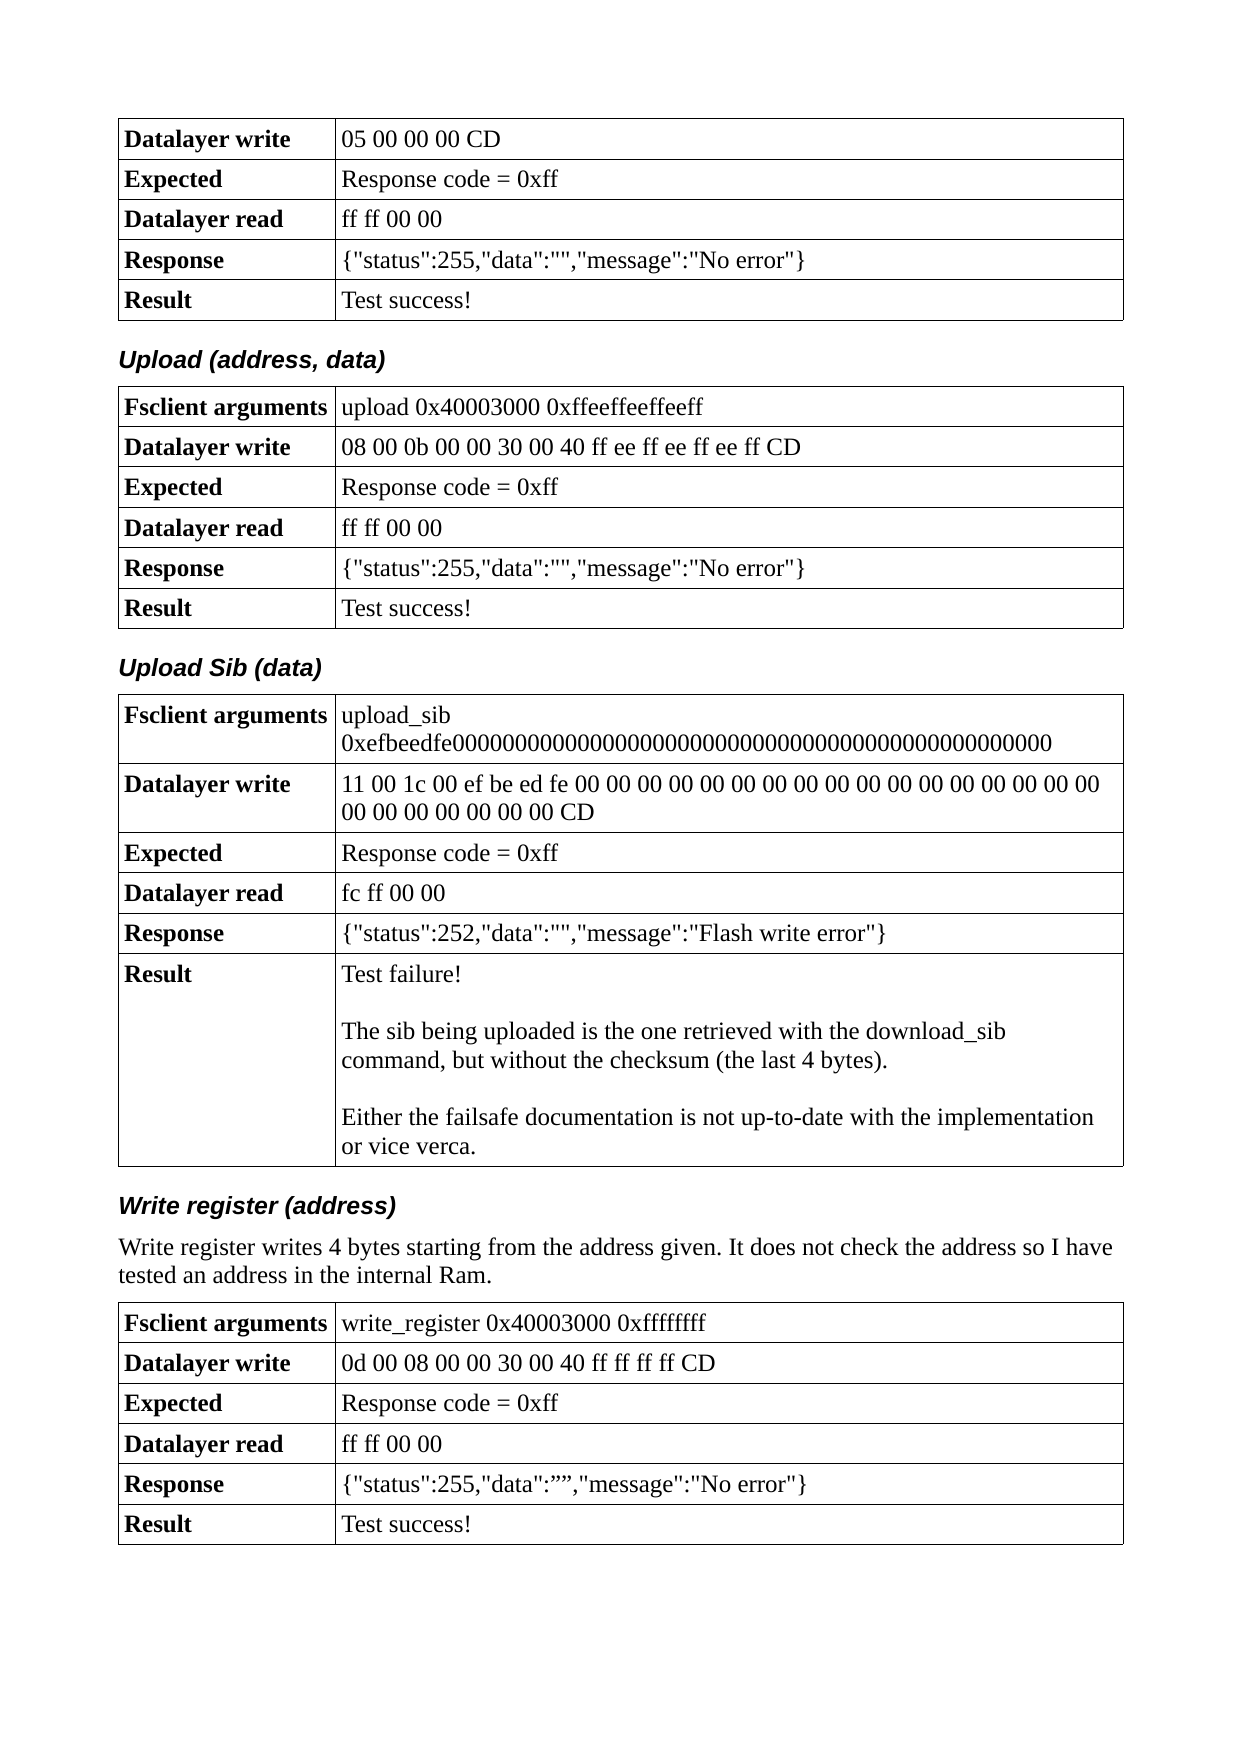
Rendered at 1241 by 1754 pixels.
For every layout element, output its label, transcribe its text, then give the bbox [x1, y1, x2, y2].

table_cell Response code = 0xff [336, 1384, 1123, 1423]
table_cell Response code = 0xff [336, 467, 1123, 507]
subtitle Upload Sib (data) [118, 653, 1122, 681]
table_cell Expected [119, 833, 335, 872]
table_cell Response code = 0xff [336, 833, 1123, 872]
table_cell Response [119, 914, 335, 953]
table_cell Datalayer read [119, 200, 335, 239]
table_cell Response [119, 240, 335, 279]
table_cell Datalayer read [119, 508, 335, 547]
table_cell Datalayer write [119, 1343, 335, 1382]
table_cell Response code = 0xff [336, 160, 1123, 199]
table_cell {"status":255,"data":"","message":"No error"} [336, 240, 1123, 279]
table_header Fsclient arguments [119, 387, 335, 426]
table_cell fc ff 00 00 [336, 873, 1123, 913]
table_cell Datalayer read [119, 873, 335, 913]
subtitle Upload (address, data) [118, 345, 1122, 373]
table_cell Datalayer write [119, 764, 335, 832]
table_header Fsclient arguments [119, 1303, 335, 1342]
table_cell Test failure! The sib being uploaded is the one retrieved with the download_sib command, but without the checksum (the last 4 bytes). Either the failsafe documentation is not up-to-date with the implementation or vice verca. [336, 954, 1123, 1166]
table_cell Test success! [336, 1505, 1123, 1544]
table_cell Datalayer read [119, 1424, 335, 1463]
table_cell Datalayer write [119, 427, 335, 466]
table_header upload_sib 0xefbeedfe000000000000000000000000000000000000000000000000 [336, 695, 1123, 763]
table_cell Expected [119, 467, 335, 507]
subtitle Write register (address) [118, 1191, 1122, 1219]
table_cell {"status":252,"data":"","message":"Flash write error"} [336, 914, 1123, 953]
table_cell Result [119, 954, 335, 1166]
table_cell 0d 00 08 00 00 30 00 40 ff ff ff ff CD [336, 1343, 1123, 1382]
text Write register writes 4 bytes starting from the address given. It does not check the address so I have tested an address in the internal Ram. [118, 1232, 1122, 1289]
table_cell 05 00 00 00 CD [336, 119, 1123, 158]
table_cell Expected [119, 1384, 335, 1423]
table_cell Datalayer write [119, 119, 335, 158]
table_cell 08 00 0b 00 00 30 00 40 ff ee ff ee ff ee ff CD [336, 427, 1123, 466]
table_cell Test success! [336, 589, 1123, 628]
table_header write_register 0x40003000 0xffffffff [336, 1303, 1123, 1342]
table_cell Response [119, 1464, 335, 1503]
table_cell ff ff 00 00 [336, 508, 1123, 547]
table_cell {"status":255,"data":"","message":"No error"} [336, 548, 1123, 587]
table_header Fsclient arguments [119, 695, 335, 763]
table_cell Expected [119, 160, 335, 199]
table_cell Result [119, 589, 335, 628]
table_cell 11 00 1c 00 ef be ed fe 00 00 00 00 00 00 00 00 00 00 00 00 00 00 00 00 00 00 00 00 00 00 00 00 CD [336, 764, 1123, 832]
table_cell ff ff 00 00 [336, 1424, 1123, 1463]
table_cell {"status":255,"data":””,"message":"No error"} [336, 1464, 1123, 1503]
table_cell Result [119, 1505, 335, 1544]
table_cell ff ff 00 00 [336, 200, 1123, 239]
table_cell Result [119, 280, 335, 320]
table_cell Response [119, 548, 335, 587]
table_cell Test success! [336, 280, 1123, 320]
table_header upload 0x40003000 0xffeeffeeffeeff [336, 387, 1123, 426]
